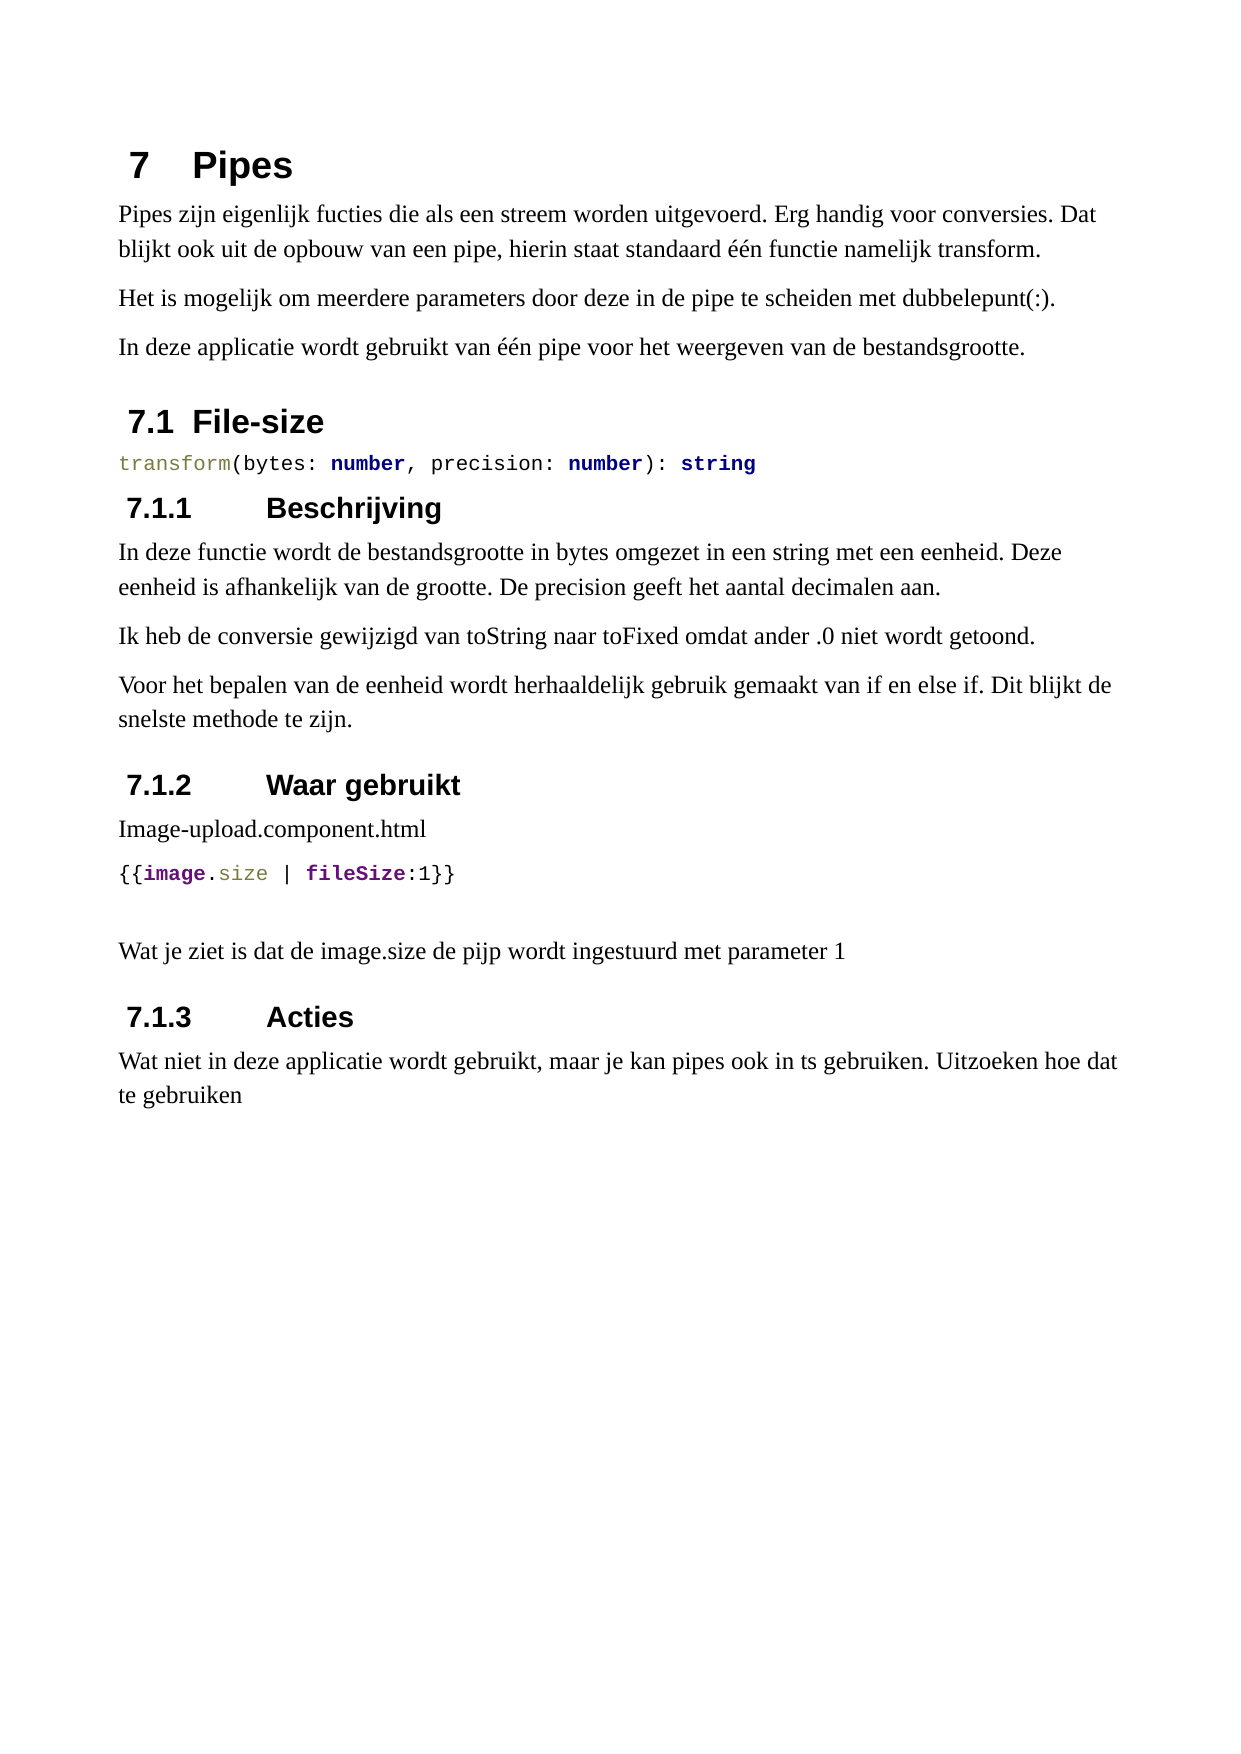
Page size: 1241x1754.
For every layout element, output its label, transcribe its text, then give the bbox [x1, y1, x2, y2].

subtitle Pipes [118, 143, 1122, 187]
subtitle Waar gebruikt [118, 768, 1122, 802]
text Wat niet in deze applicatie wordt gebruikt, maar je kan pipes ook in ts gebruiken. Uitzoeken hoe dat te gebruiken [118, 1046, 1122, 1109]
text Voor het bepalen van de eenheid wordt herhaaldelijk gebruik gemaakt van if en else if. Dit blijkt de snelste methode te zijn. [118, 670, 1122, 733]
text transform(bytes: number, precision: number): string [118, 453, 1122, 477]
text In deze functie wordt de bestandsgrootte in bytes omgezet in een string met een eenheid. Deze eenheid is afhankelijk van de grootte. De precision geeft het aantal decimalen aan. [118, 537, 1122, 601]
text Het is mogelijk om meerdere parameters door deze in de pipe te scheiden met dubbelepunt(:). [118, 283, 1122, 312]
subtitle File-size [118, 402, 1122, 440]
text Pipes zijn eigenlijk fucties die als een streem worden uitgevoerd. Erg handig voor conversies. Dat blijkt ook uit de opbouw van een pipe, hierin staat standaard één functie namelijk transform. [118, 199, 1122, 262]
text Ik heb de conversie gewijzigd van toString naar toFixed omdat ander .0 niet wordt getoond. [118, 621, 1122, 650]
text Image-upload.component.html [118, 814, 1122, 843]
text Wat je ziet is dat de image.size de pijp wordt ingestuurd met parameter 1 [118, 936, 1122, 965]
text {{image.size | fileSize:1}} [118, 863, 1122, 887]
text In deze applicatie wordt gebruikt van één pipe voor het weergeven van de bestandsgrootte. [118, 332, 1122, 361]
subtitle Beschrijving [118, 491, 1122, 525]
subtitle Acties [118, 1000, 1122, 1033]
